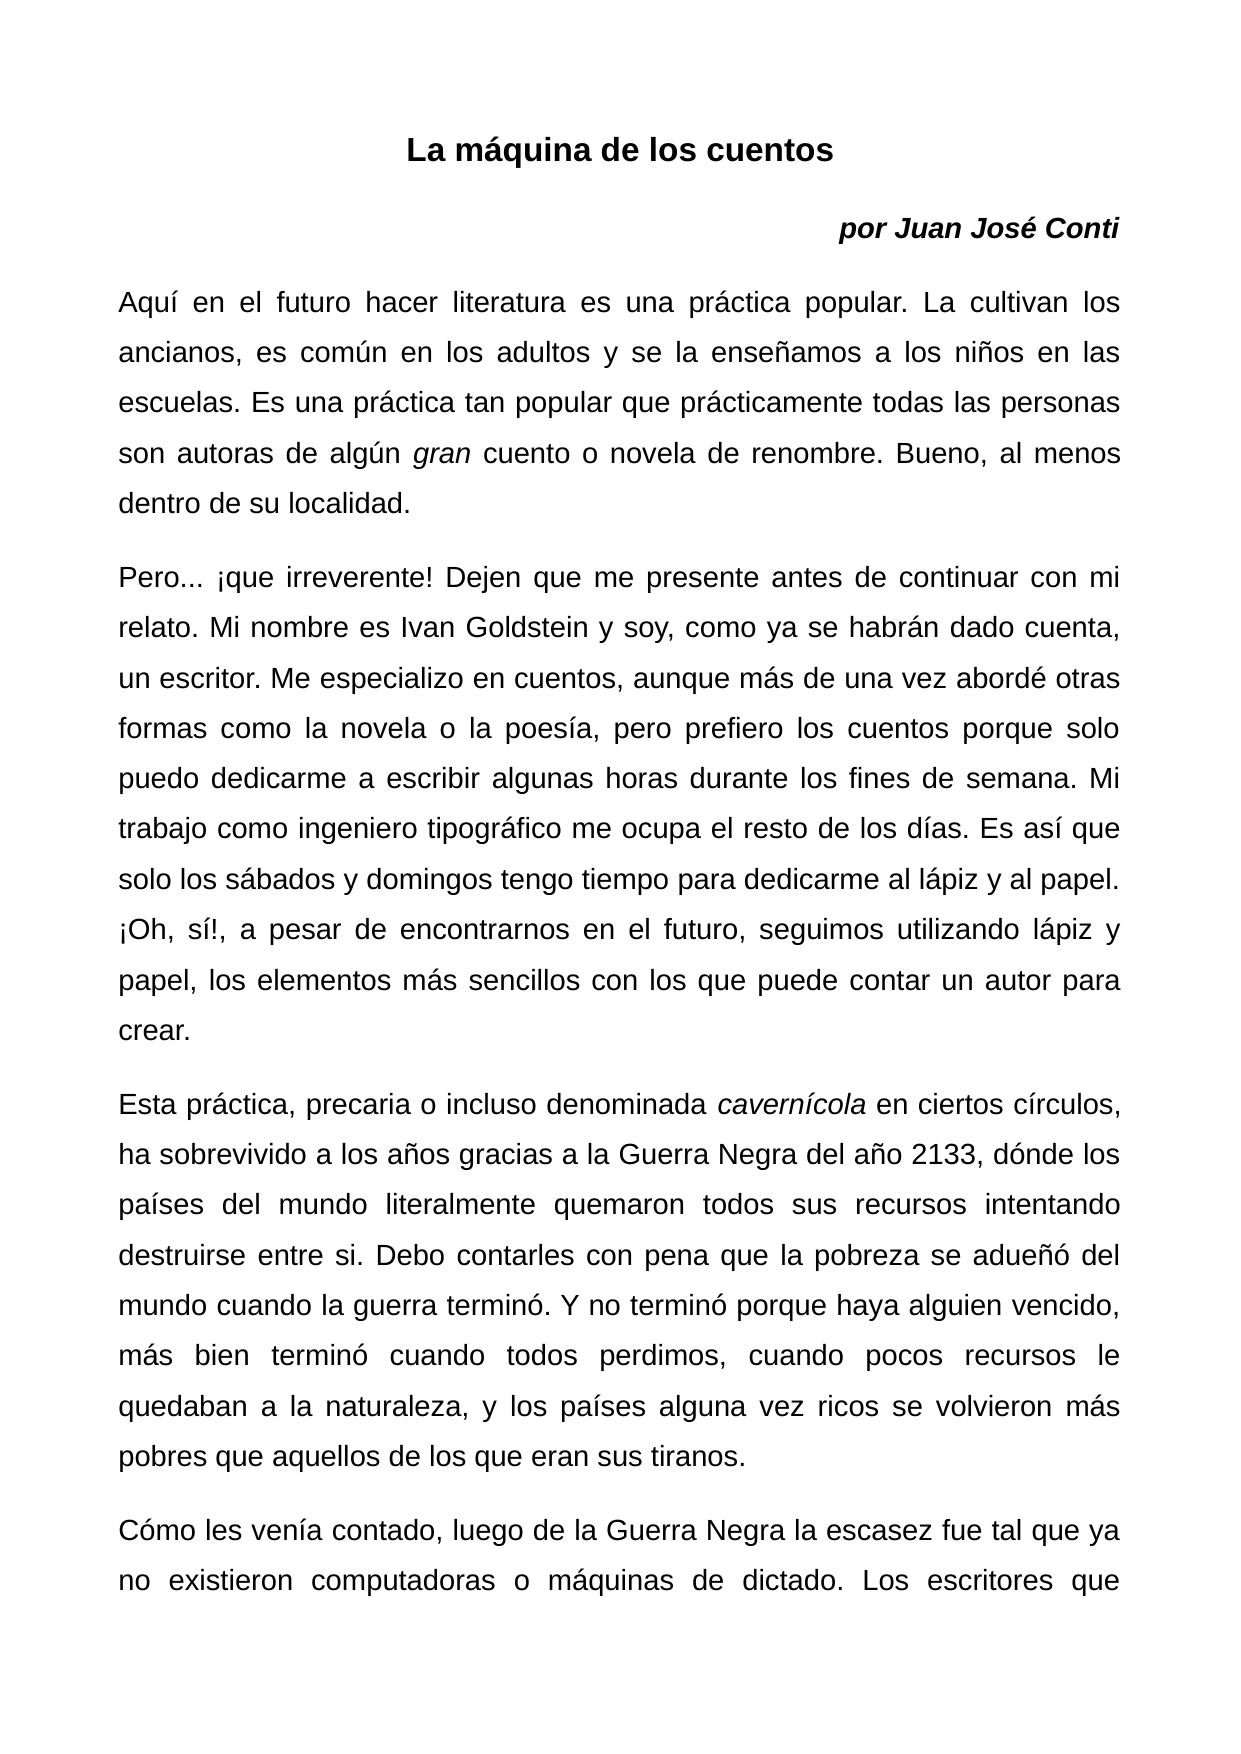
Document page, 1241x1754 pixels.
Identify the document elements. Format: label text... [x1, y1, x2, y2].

text Pero... ¡que irreverente! Dejen que me presente antes de continuar con mi relato. Mi nombre es Ivan Goldstein y soy, como ya se habrán dado cuenta, un escritor. Me especializo en cuentos, aunque más de una vez abordé otras formas como la novela o la poesía, pero prefiero los cuentos porque solo puedo dedicarme a escribir algunas horas durante los fines de semana. Mi trabajo como ingeniero tipográfico me ocupa el resto de los días. Es así que solo los sábados y domingos tengo tiempo para dedicarme al lápiz y al papel. ¡Oh, sí!, a pesar de encontrarnos en el futuro, seguimos utilizando lápiz y papel, los elementos más sencillos con los que puede contar un autor para crear. [118, 560, 1122, 1046]
text Esta práctica, precaria o incluso denominada cavernícola en ciertos círculos, ha sobrevivido a los años gracias a la Guerra Negra del año 2133, dónde los países del mundo literalmente quemaron todos sus recursos intentando destruirse entre si. Debo contarles con pena que la pobreza se adueñó del mundo cuando la guerra terminó. Y no terminó porque haya alguien vencido, más bien terminó cuando todos perdimos, cuando pocos recursos le quedaban a la naturaleza, y los países alguna vez ricos se volvieron más pobres que aquellos de los que eran sus tiranos. [118, 1087, 1122, 1472]
text La máquina de los cuentos [118, 130, 1122, 168]
text Cómo les venía contado, luego de la Guerra Negra la escasez fue tal que ya no existieron computadoras o máquinas de dictado. Los escritores que [118, 1513, 1122, 1597]
text por Juan José Conti [118, 211, 1122, 244]
text Aquí en el futuro hacer literatura es una práctica popular. La cultivan los ancianos, es común en los adultos y se la enseñamos a los niños en las escuelas. Es una práctica tan popular que prácticamente todas las personas son autoras de algún gran cuento o novela de renombre. Bueno, al menos dentro de su localidad. [118, 285, 1122, 520]
